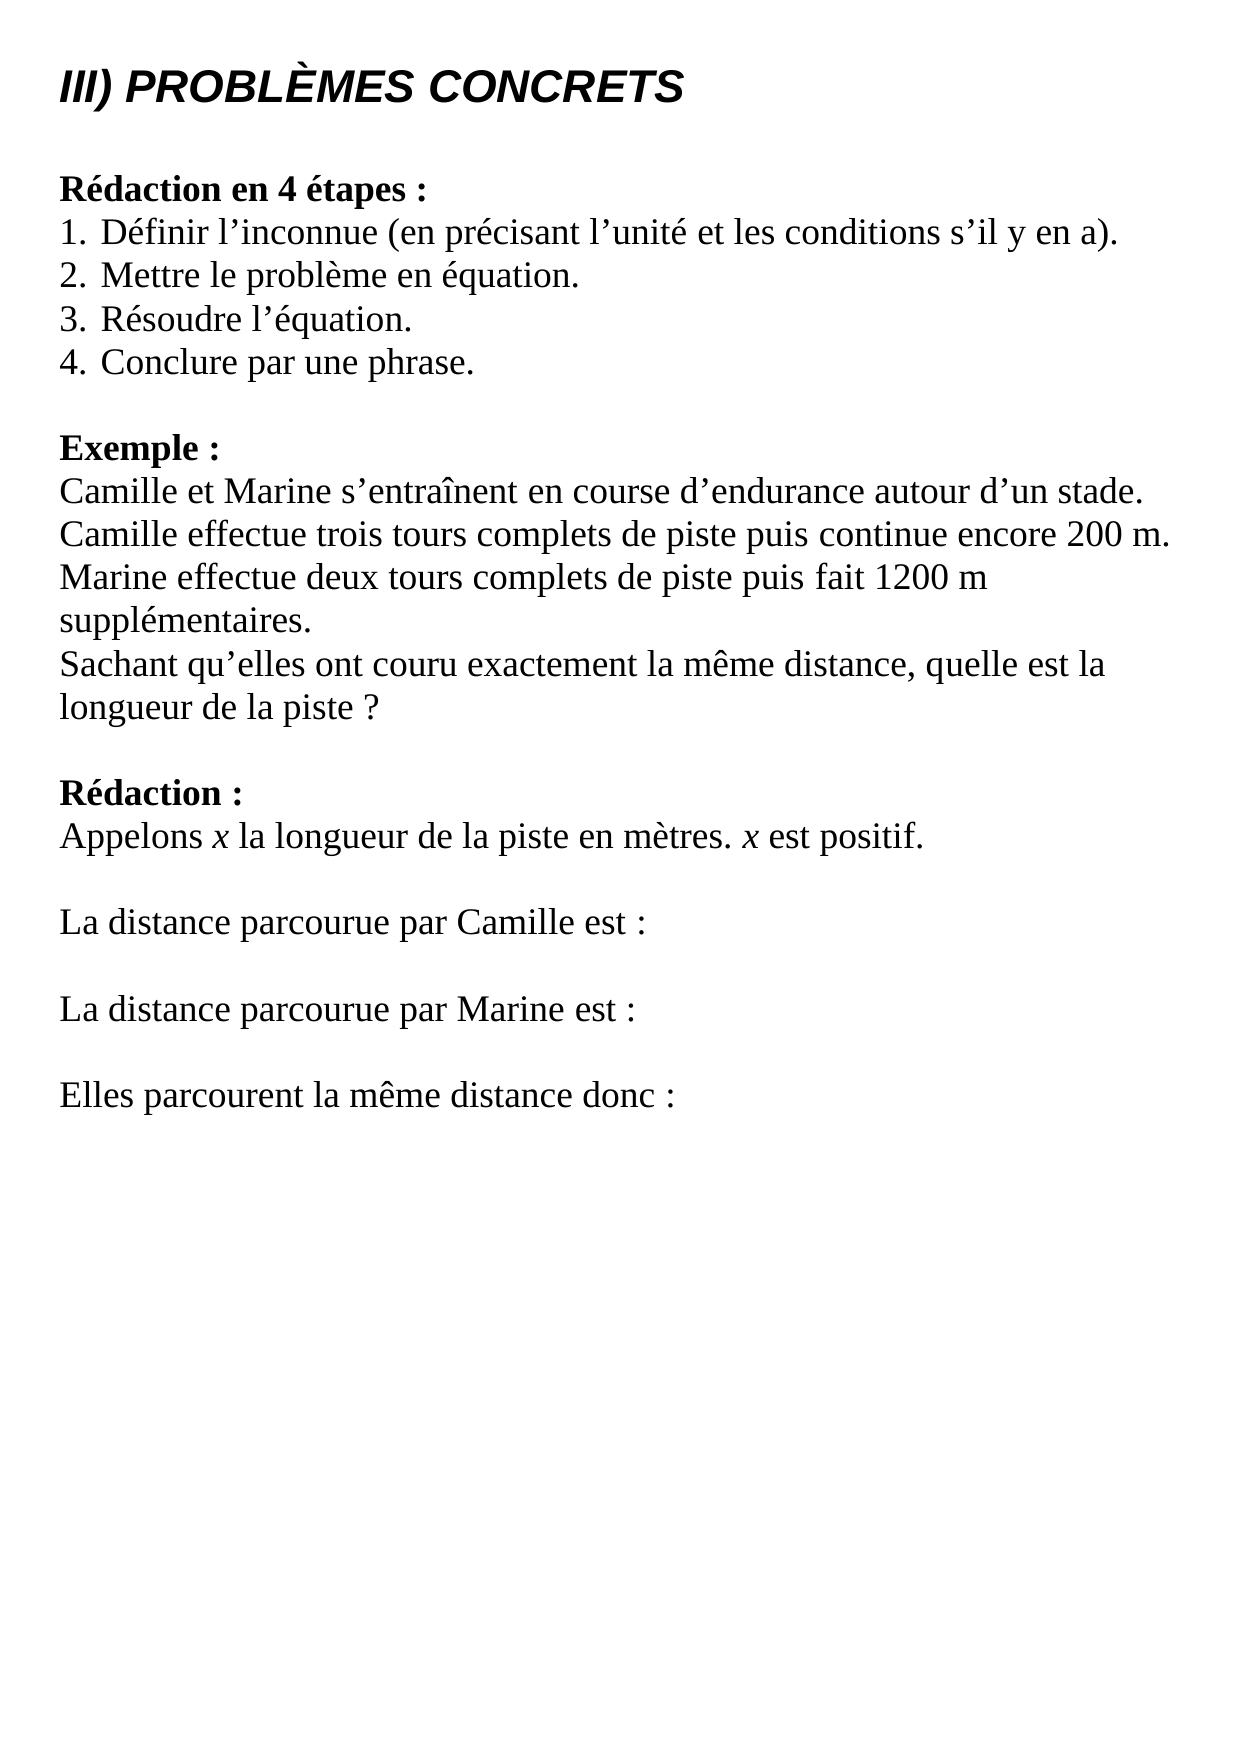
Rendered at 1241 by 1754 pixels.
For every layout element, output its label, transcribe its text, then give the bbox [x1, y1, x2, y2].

list Conclure par une phrase. [59, 339, 1181, 382]
list Problèmes concrets [59, 59, 1181, 112]
text Elles parcourent la même distance donc : [59, 1072, 1181, 1115]
text Rédaction en 4 étapes : [59, 167, 1181, 210]
list Définir l’inconnue (en précisant l’unité et les conditions s’il y en a). [59, 210, 1181, 253]
list Résoudre l’équation. [59, 296, 1181, 339]
text La distance parcourue par Camille est : [59, 900, 1181, 943]
text Sachant qu’elles ont couru exactement la même distance, quelle est la longueur de la piste ? [59, 641, 1181, 727]
text Appelons x la longueur de la piste en mètres. x est positif. [59, 813, 1181, 857]
list Mettre le problème en équation. [59, 253, 1181, 296]
text Rédaction : [59, 770, 1181, 813]
text Exemple : [59, 425, 1181, 468]
text La distance parcourue par Marine est : [59, 986, 1181, 1029]
text Camille et Marine s’entraînent en course d’endurance autour d’un stade. Camille effectue trois tours complets de piste puis continue encore 200 m. Marine effectue deux tours complets de piste puis fait 1200 m supplémentaires. [59, 468, 1181, 641]
